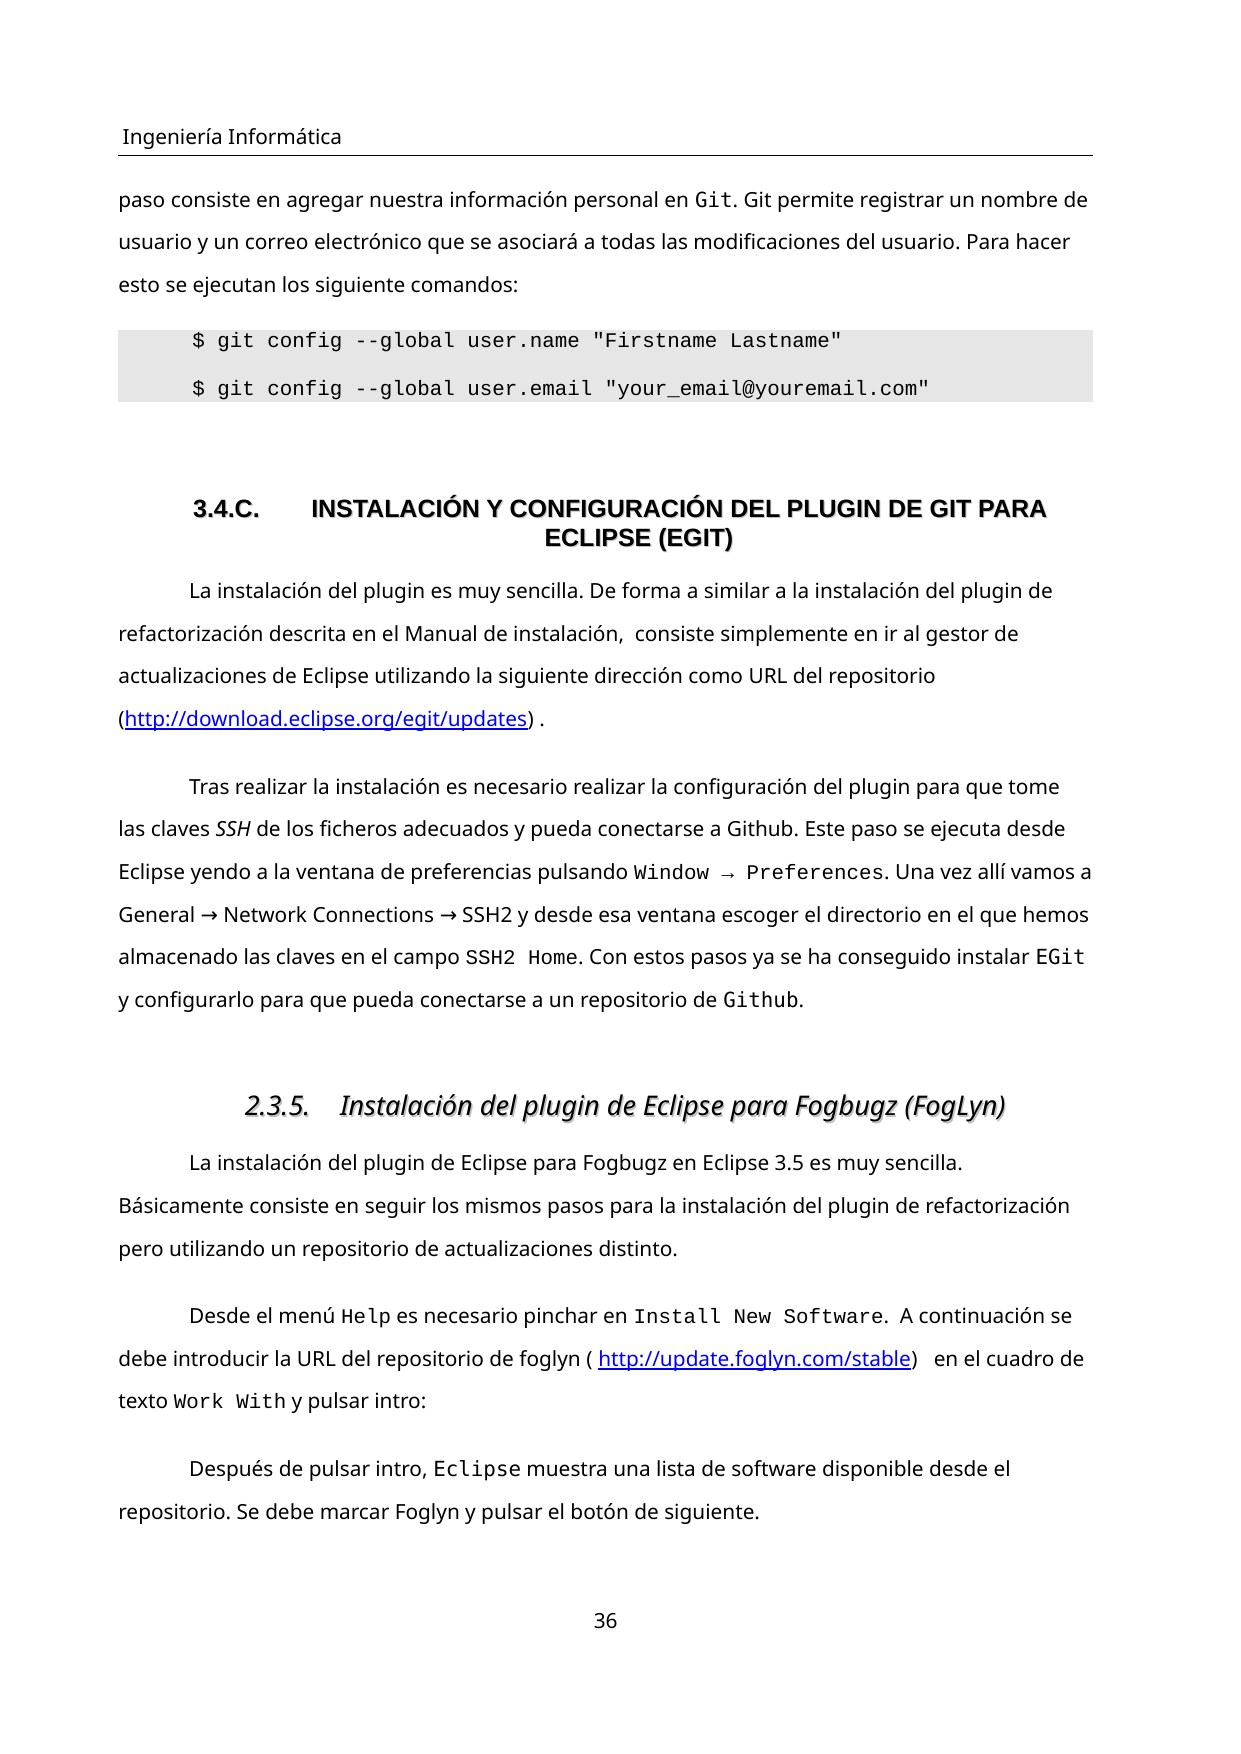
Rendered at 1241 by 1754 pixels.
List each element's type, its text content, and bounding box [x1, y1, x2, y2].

subtitle Instalación y Configuración del plugin de Git para Eclipse (EGit) [148, 494, 1093, 551]
text La instalación del plugin es muy sencilla. De forma a similar a la instalación del plugin de refactorización descrita en el Manual de instalación, consiste simplemente en ir al gestor de actualizaciones de Eclipse utilizando la siguiente dirección como URL del repositorio (http://download.eclipse.org/egit/updates) . [118, 576, 1093, 733]
text Tras realizar la instalación es necesario realizar la configuración del plugin para que tome las claves SSH de los ficheros adecuados y pueda conectarse a Github. Este paso se ejecuta desde Eclipse yendo a la ventana de preferencias pulsando Window → Preferences. Una vez allí vamos a General → Network Connections → SSH2 y desde esa ventana escoger el directorio en el que hemos almacenado las claves en el campo SSH2 Home. Con estos pasos ya se ha conseguido instalar EGit y configurarlo para que pueda conectarse a un repositorio de Github. [118, 772, 1093, 1013]
text La instalación del plugin de Eclipse para Fogbugz en Eclipse 3.5 es muy sencilla. Básicamente consiste en seguir los mismos pasos para la instalación del plugin de refactorización pero utilizando un repositorio de actualizaciones distinto. [118, 1148, 1093, 1262]
text Después de pulsar intro, Eclipse muestra una lista de software disponible desde el repositorio. Se debe marcar Foglyn y pulsar el botón de siguiente. [118, 1454, 1093, 1526]
text $ git config --global user.name "Firstname Lastname" [118, 330, 1093, 354]
text $ git config --global user.email "your_email@youremail.com" [118, 378, 1093, 402]
subtitle Instalación del plugin de Eclipse para Fogbugz (FogLyn) [310, 1087, 1093, 1123]
text paso consiste en agregar nuestra información personal en Git. Git permite registrar un nombre de usuario y un correo electrónico que se asociará a todas las modificaciones del usuario. Para hacer esto se ejecutan los siguiente comandos: [118, 185, 1093, 298]
text Desde el menú Help es necesario pinchar en Install New Software. A continuación se debe introducir la URL del repositorio de foglyn ( http://update.foglyn.com/stable) en el cuadro de texto Work With y pulsar intro: [118, 1301, 1093, 1415]
